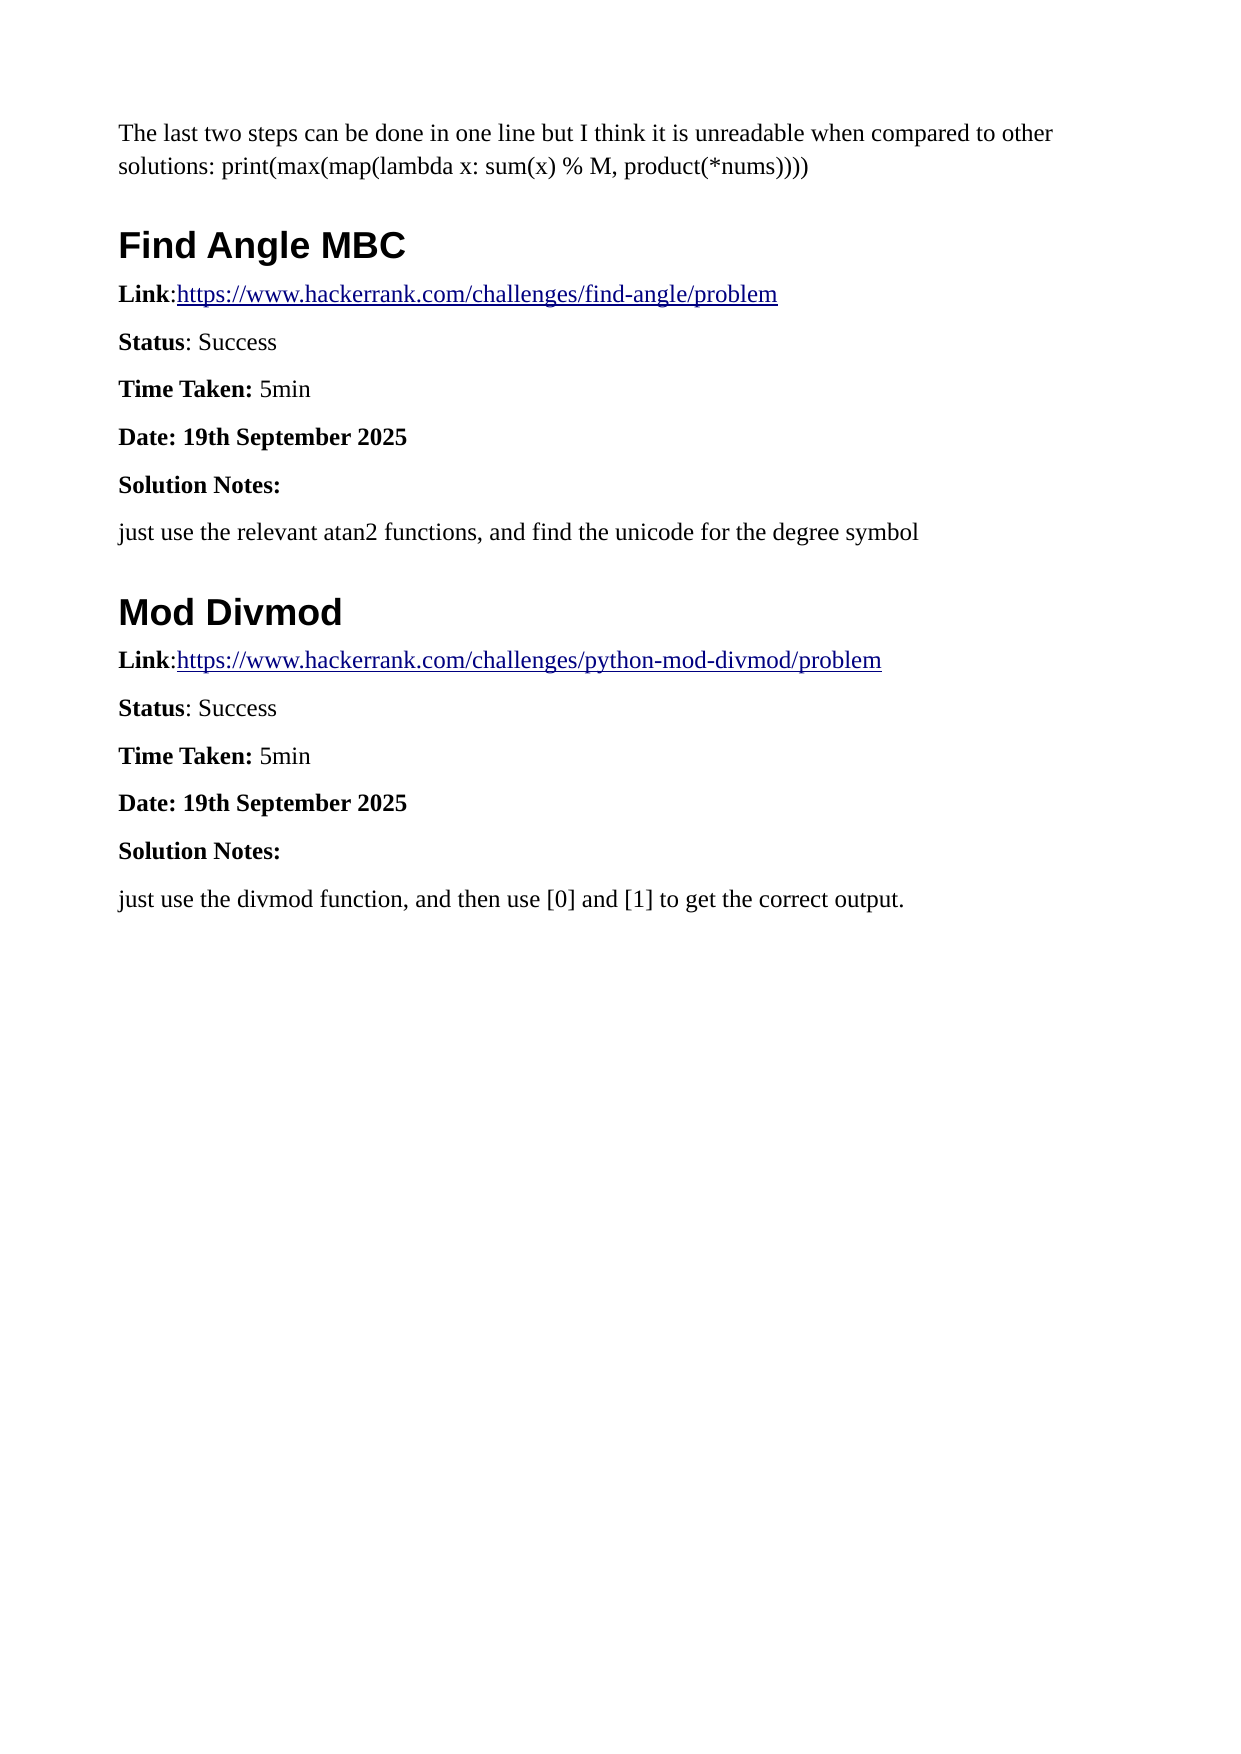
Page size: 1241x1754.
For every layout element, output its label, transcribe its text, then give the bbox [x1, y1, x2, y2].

text just use the relevant atan2 functions, and find the unicode for the degree symbol [118, 517, 1122, 546]
text The last two steps can be done in one line but I think it is unreadable when compared to other solutions: print(max(map(lambda x: sum(x) % M, product(*nums)))) [118, 118, 1122, 180]
text Solution Notes: [118, 470, 1122, 498]
text Status: Success [118, 693, 1122, 722]
text Time Taken: 5min [118, 741, 1122, 769]
text Time Taken: 5min [118, 374, 1122, 403]
text Date: 19th September 2025 [118, 788, 1122, 817]
subtitle Mod Divmod [118, 590, 1122, 633]
text Link:https://www.hackerrank.com/challenges/python-mod-divmod/problem [118, 646, 1122, 674]
text Link:https://www.hackerrank.com/challenges/find-angle/problem [118, 279, 1122, 308]
subtitle Find Angle MBC [118, 224, 1122, 267]
text Status: Success [118, 327, 1122, 356]
text just use the divmod function, and then use [0] and [1] to get the correct output. [118, 884, 1122, 912]
text Date: 19th September 2025 [118, 422, 1122, 451]
text Solution Notes: [118, 836, 1122, 865]
